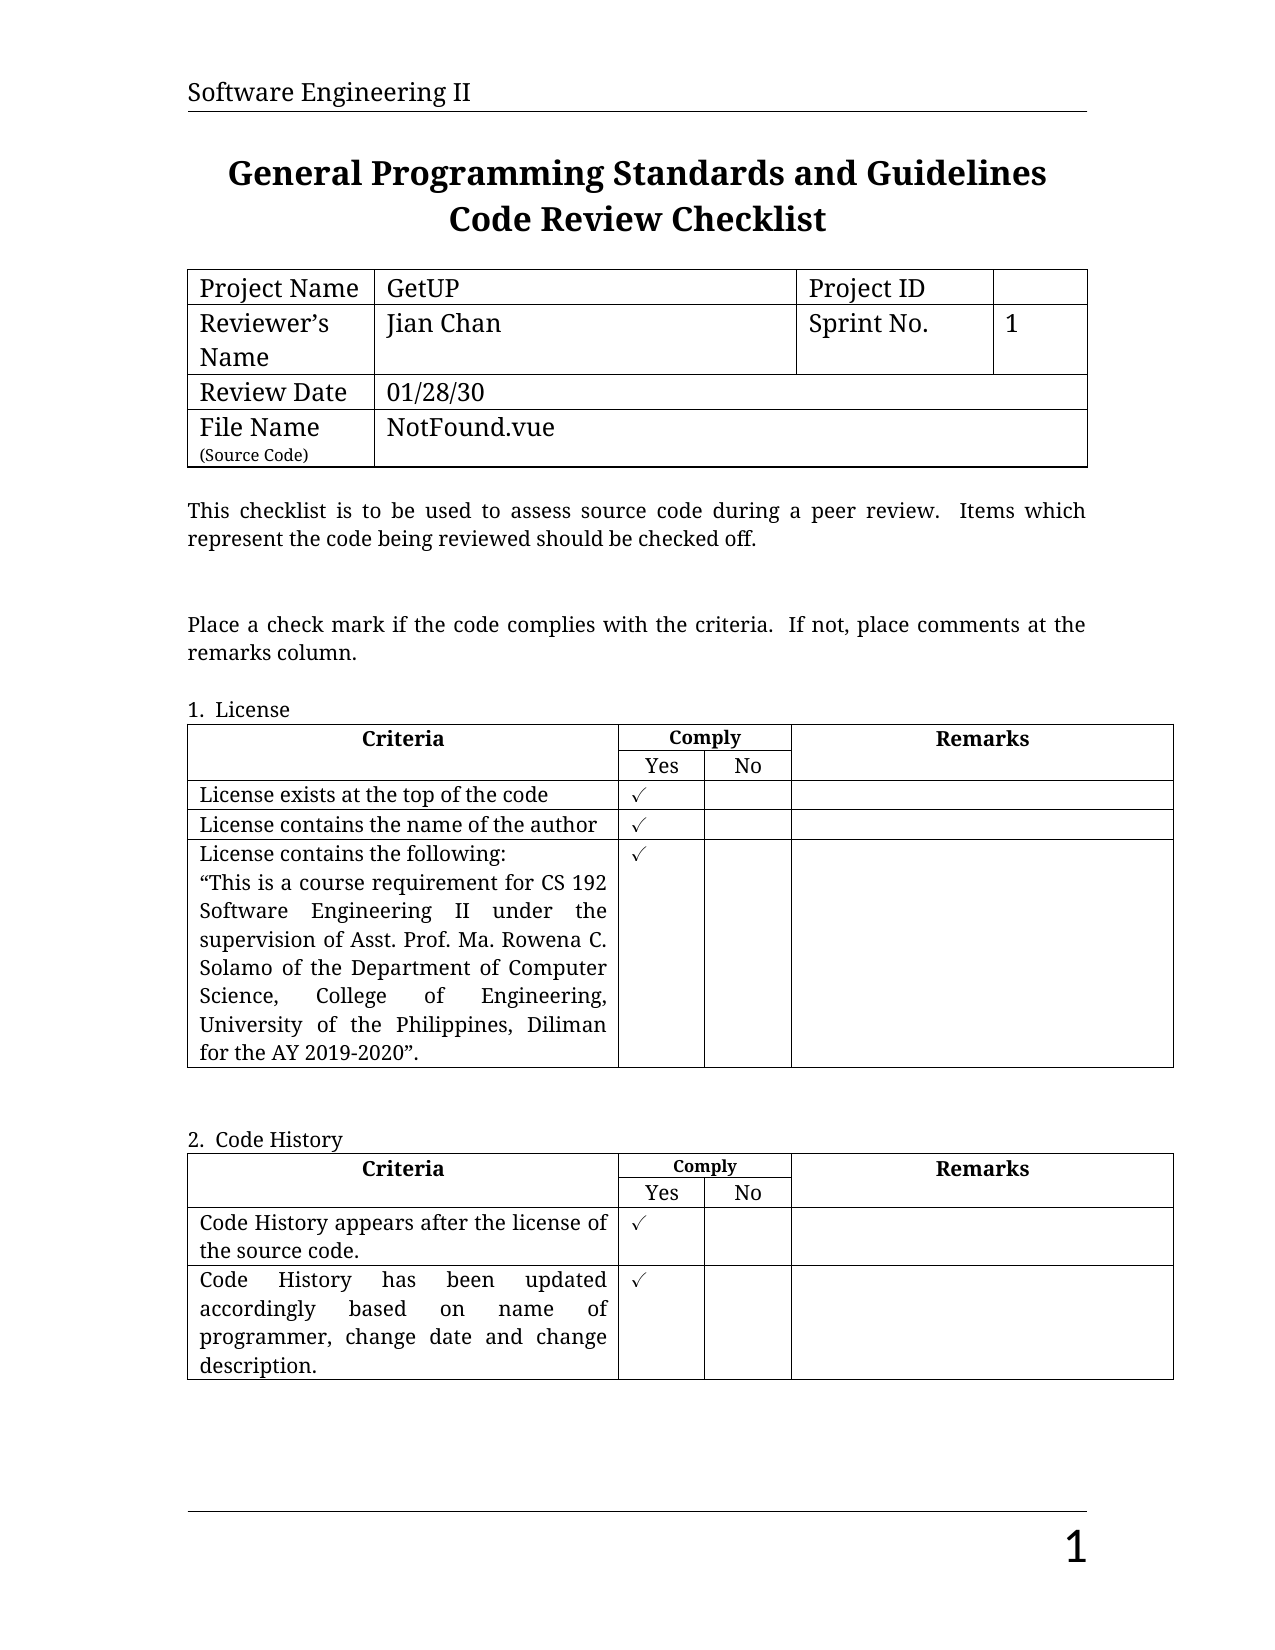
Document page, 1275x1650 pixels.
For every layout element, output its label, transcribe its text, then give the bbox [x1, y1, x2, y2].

table_header GetUP [375, 270, 796, 304]
table_header [994, 270, 1087, 304]
table_cell Code History has been updated accordingly based on name of programmer, change date and change description. [188, 1266, 618, 1379]
table_header Comply [619, 725, 791, 750]
table_cell License contains the following: “This is a course requirement for CS 192 Software Engineering II under the supervision of Asst. Prof. Ma. Rowena C. Solamo of the Department of Computer Science, College of Engineering, University of the Philippines, Diliman for the AY 2019-2020”. [188, 840, 618, 1067]
text This checklist is to be used to assess source code during a peer review. Items which represent the code being reviewed should be checked off. [187, 496, 1087, 553]
table_header Comply [619, 1154, 791, 1177]
table_cell ✓ [619, 781, 704, 809]
table_cell 01/28/30 [375, 375, 1087, 409]
table_cell ✓ [619, 1266, 704, 1379]
table_header Project Name [188, 270, 374, 304]
table_cell No [705, 751, 791, 779]
text General Programming Standards and Guidelines Code Review Checklist [187, 150, 1087, 241]
table_cell Code History appears after the license of the source code. [188, 1208, 618, 1264]
table_cell [792, 840, 1173, 1067]
text Place a check mark if the code complies with the criteria. If not, place comments at the remarks column. [187, 610, 1087, 667]
table_cell No [705, 1178, 791, 1207]
table_cell ✓ [619, 810, 704, 838]
table_cell Yes [619, 751, 704, 779]
table_cell Jian Chan [375, 305, 796, 373]
text 1. License [187, 695, 1087, 723]
table_cell [792, 810, 1173, 838]
text 2. Code History [187, 1125, 1087, 1153]
table_cell 1 [994, 305, 1087, 373]
table_cell [792, 781, 1173, 809]
table_cell ✓ [619, 840, 704, 1067]
table_cell Sprint No. [797, 305, 993, 373]
table_cell [705, 810, 791, 838]
table_cell [792, 1208, 1173, 1264]
table_header Project ID [797, 270, 993, 304]
table_header Criteria [188, 1154, 618, 1207]
table_header Criteria [188, 725, 618, 779]
table_cell File Name (Source Code) [188, 410, 374, 466]
table_header Remarks [792, 725, 1173, 779]
table_cell Yes [619, 1178, 704, 1207]
table_cell License exists at the top of the code [188, 781, 618, 809]
table_cell [705, 1208, 791, 1264]
table_cell [705, 1266, 791, 1379]
table_cell [705, 840, 791, 1067]
table_cell Review Date [188, 375, 374, 409]
table_cell Reviewer’s Name [188, 305, 374, 373]
table_cell ✓ [619, 1208, 704, 1264]
table_cell [705, 781, 791, 809]
table_cell License contains the name of the author [188, 810, 618, 838]
table_cell [792, 1266, 1173, 1379]
table_header Remarks [792, 1154, 1173, 1207]
table_cell NotFound.vue [375, 410, 1087, 466]
